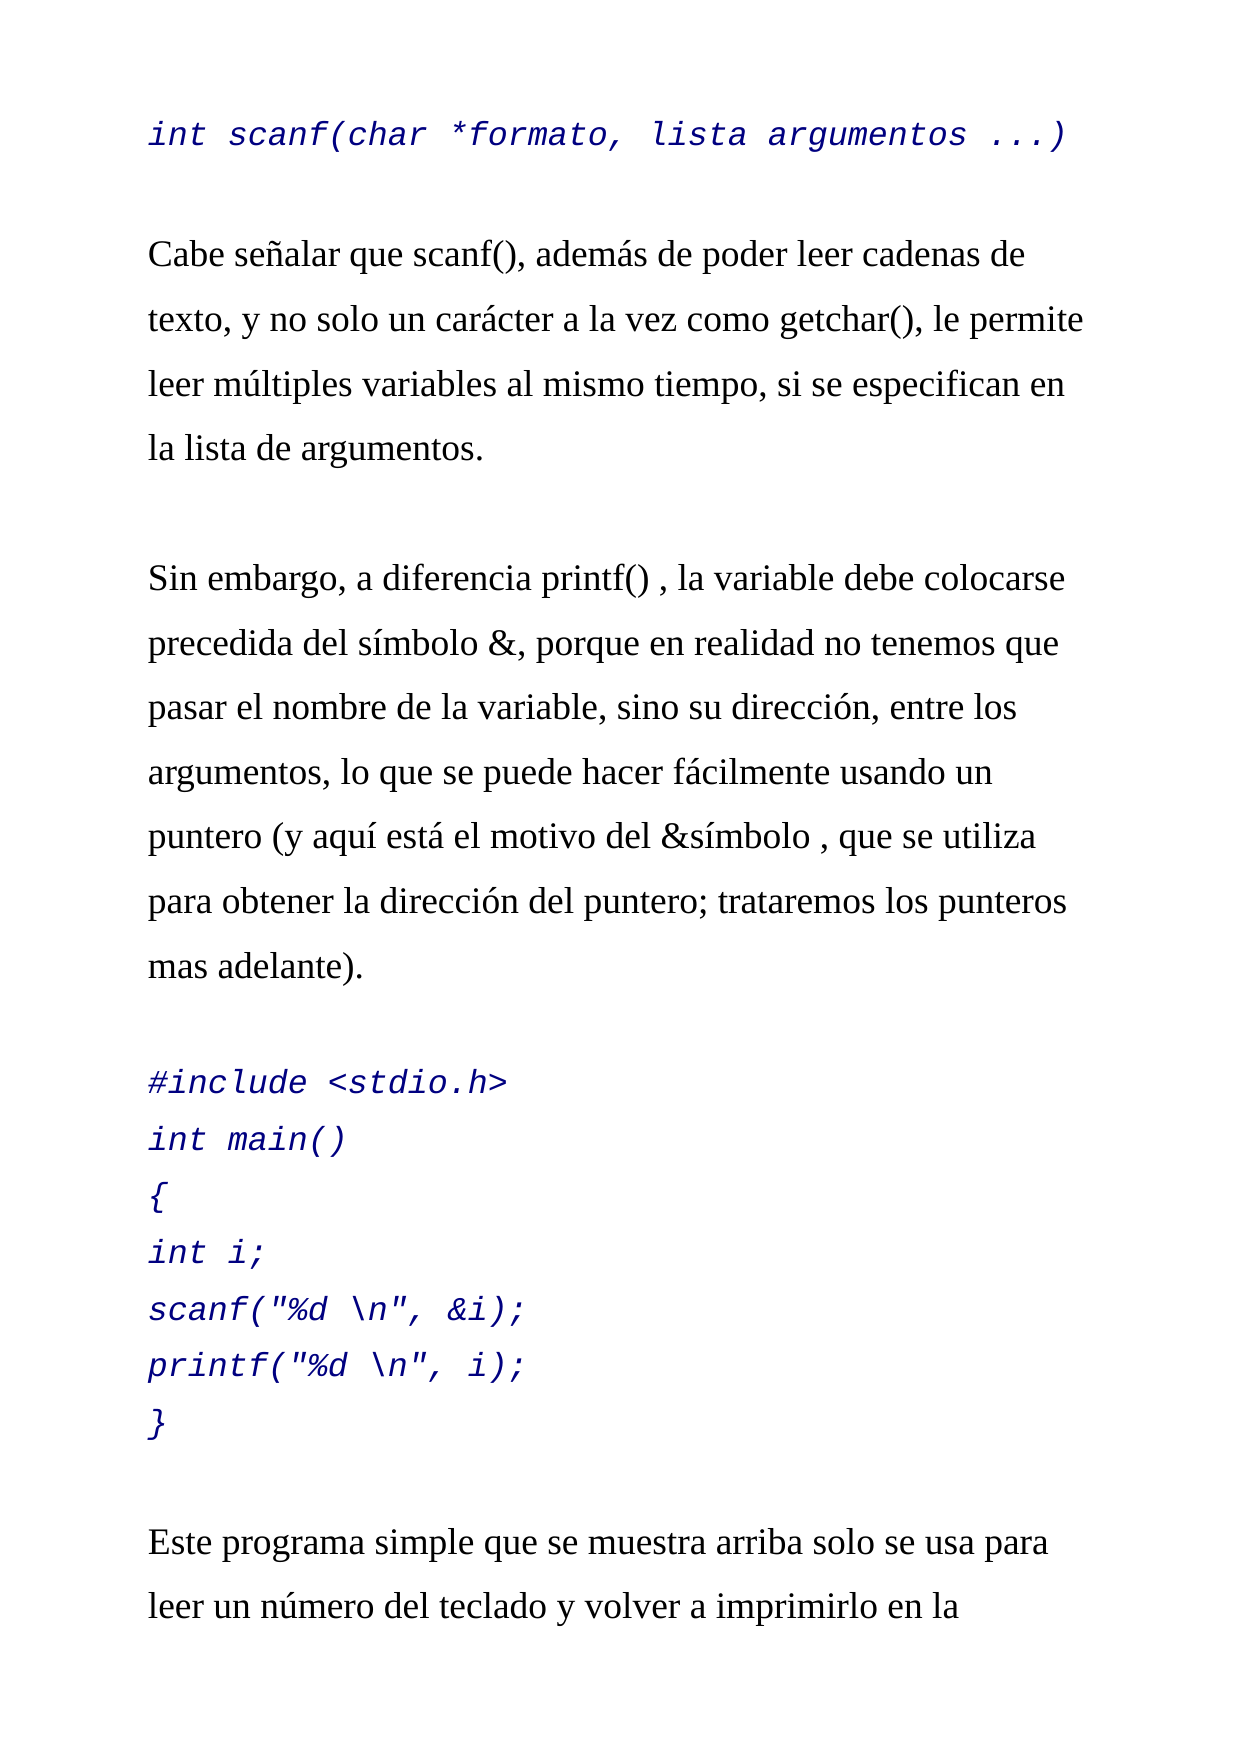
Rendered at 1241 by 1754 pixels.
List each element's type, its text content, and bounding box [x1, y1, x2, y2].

text Sin embargo, a diferencia printf() , la variable debe colocarse precedida del símbolo &, porque en realidad no tenemos que pasar el nombre de la variable, sino su dirección, entre los argumentos, lo que se puede hacer fácilmente usando un puntero (y aquí está el motivo del &símbolo , que se utiliza para obtener la dirección del puntero; trataremos los punteros mas adelante). [148, 555, 1093, 986]
text #include <stdio.h> [148, 1066, 1093, 1103]
text } [148, 1406, 1093, 1443]
text int main() [148, 1122, 1093, 1160]
text int i; [148, 1236, 1093, 1273]
text { [148, 1179, 1093, 1217]
text Este programa simple que se muestra arriba solo se usa para leer un número del teclado y volver a imprimirlo en la [148, 1519, 1093, 1627]
text printf("%d \n", i); [148, 1349, 1093, 1387]
text scanf("%d \n", &i); [148, 1292, 1093, 1330]
text int scanf(char *formato, lista argumentos ...) [148, 118, 1093, 156]
text Cabe señalar que scanf(), además de poder leer cadenas de texto, y no solo un carácter a la vez como getchar(), le permite leer múltiples variables al mismo tiempo, si se especifican en la lista de argumentos. [148, 232, 1093, 469]
